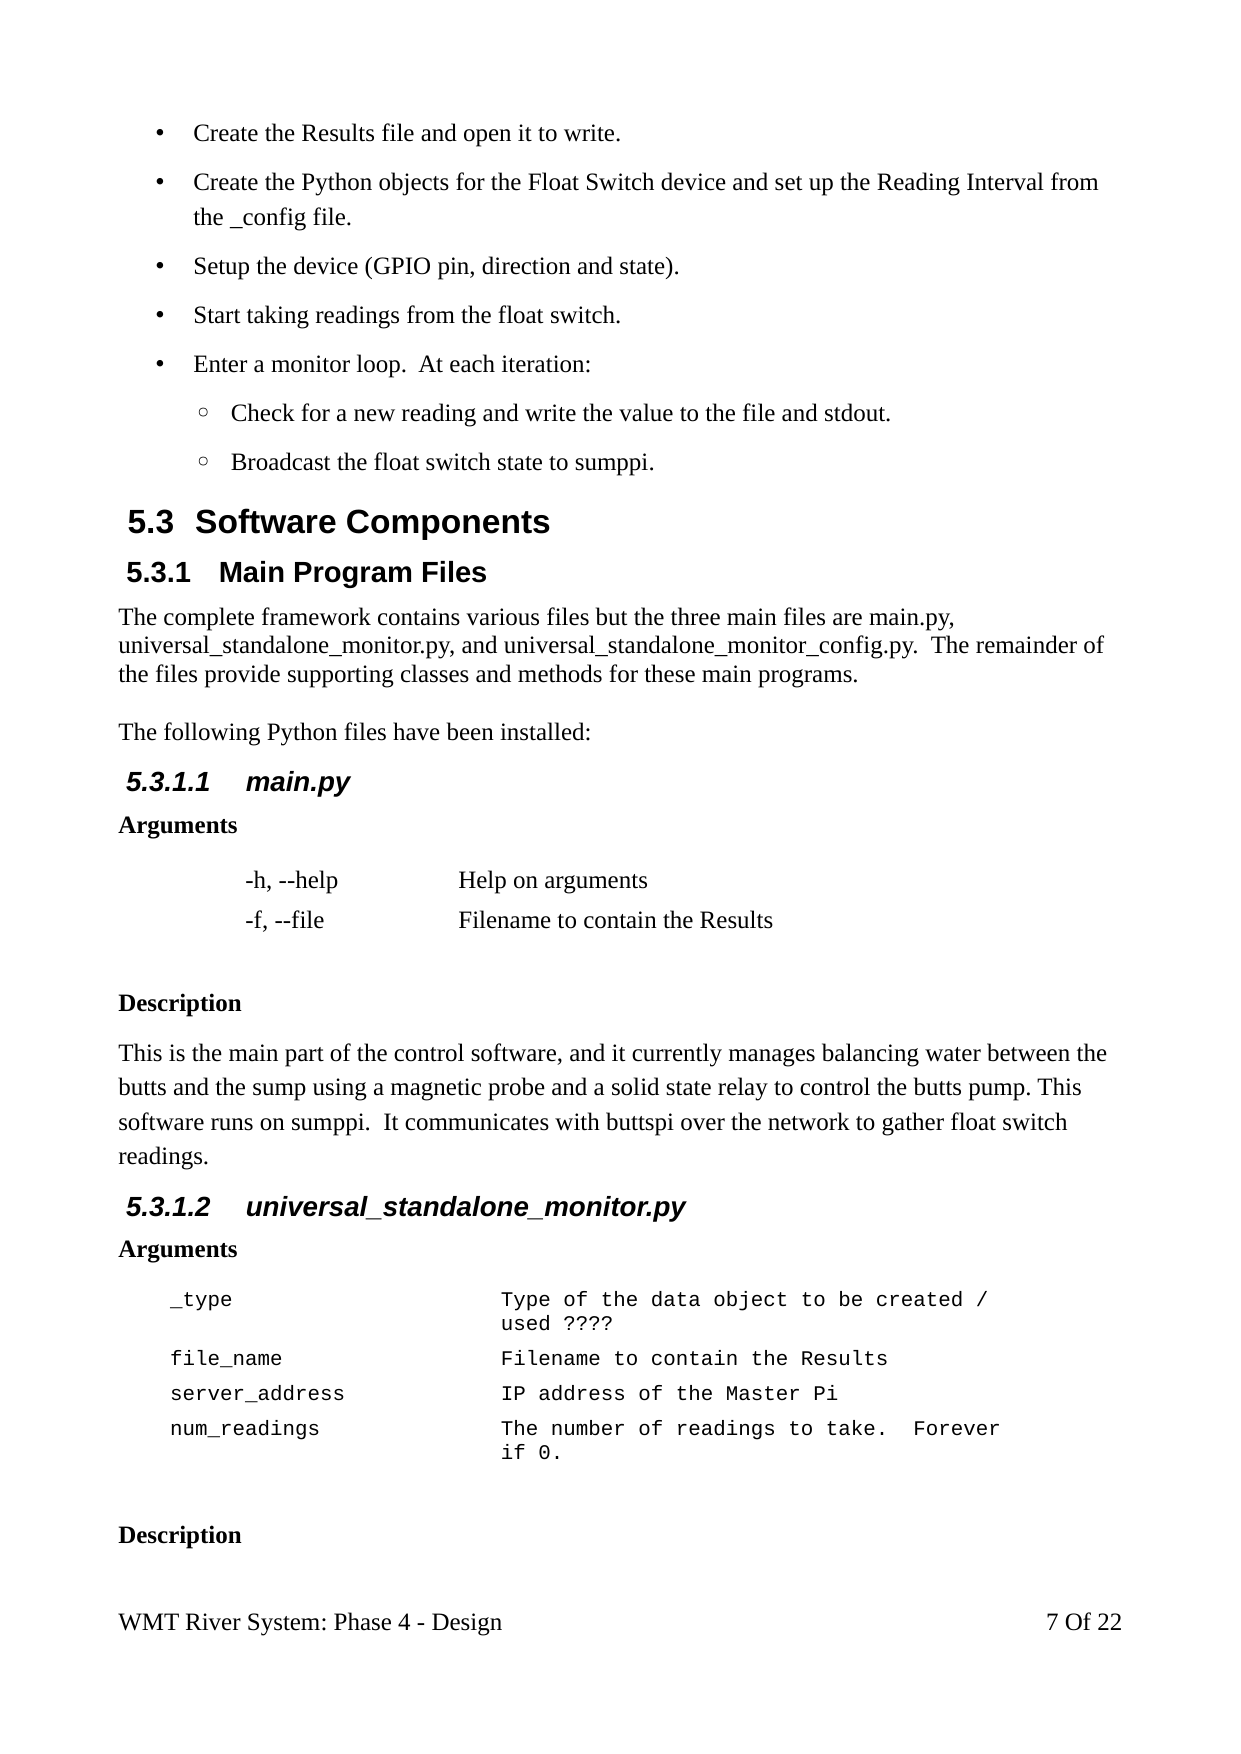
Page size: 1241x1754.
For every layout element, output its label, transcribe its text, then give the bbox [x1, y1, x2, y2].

table_header Help on arguments [453, 859, 1007, 899]
subtitle Software Components [118, 502, 1122, 541]
table_cell Filename to contain the Results [453, 899, 1007, 939]
subtitle Description [118, 988, 1122, 1017]
list Start taking readings from the float switch. [156, 300, 1122, 328]
list Broadcast the float switch state to sumppi. [193, 447, 1122, 476]
table_cell num_readings [121, 1413, 452, 1471]
table_header Type of the data object to be created / used ???? [453, 1284, 1007, 1342]
text This is the main part of the control software, and it currently manages balancing water between the butts and the sump using a magnetic probe and a solid state relay to control the butts pump. This software runs on sumppi. It communicates with buttspi over the network to gather float switch readings. [118, 1038, 1122, 1170]
subtitle Description [118, 1520, 1122, 1549]
table_header _type [121, 1284, 452, 1342]
list Create the Results file and open it to write. [156, 118, 1122, 147]
subtitle universal_standalone_monitor.py [118, 1190, 1122, 1222]
list Enter a monitor loop. At each iteration: [156, 349, 1122, 378]
list Check for a new reading and write the value to the file and stdout. [193, 398, 1122, 427]
table_cell The number of readings to take. Forever if 0. [453, 1413, 1007, 1471]
text The following Python files have been installed: [118, 717, 1122, 745]
text The complete framework contains various files but the three main files are main.py, universal_standalone_monitor.py, and universal_standalone_monitor_config.py. The remainder of the files provide supporting classes and methods for these main programs. [118, 602, 1122, 688]
subtitle Main Program Files [118, 556, 1122, 589]
subtitle main.py [118, 766, 1122, 797]
table_cell IP address of the Master Pi [453, 1378, 1007, 1412]
subtitle Arguments [118, 810, 1122, 839]
table_cell server_address [121, 1378, 452, 1412]
table_cell -f, --file [239, 899, 452, 939]
table_cell file_name [121, 1342, 452, 1377]
table_header -h, --help [239, 859, 452, 899]
subtitle Arguments [118, 1234, 1122, 1263]
table_cell Filename to contain the Results [453, 1342, 1007, 1377]
list Create the Python objects for the Float Switch device and set up the Reading Interval from the _config file. [156, 167, 1122, 230]
list Setup the device (GPIO pin, direction and state). [156, 251, 1122, 279]
